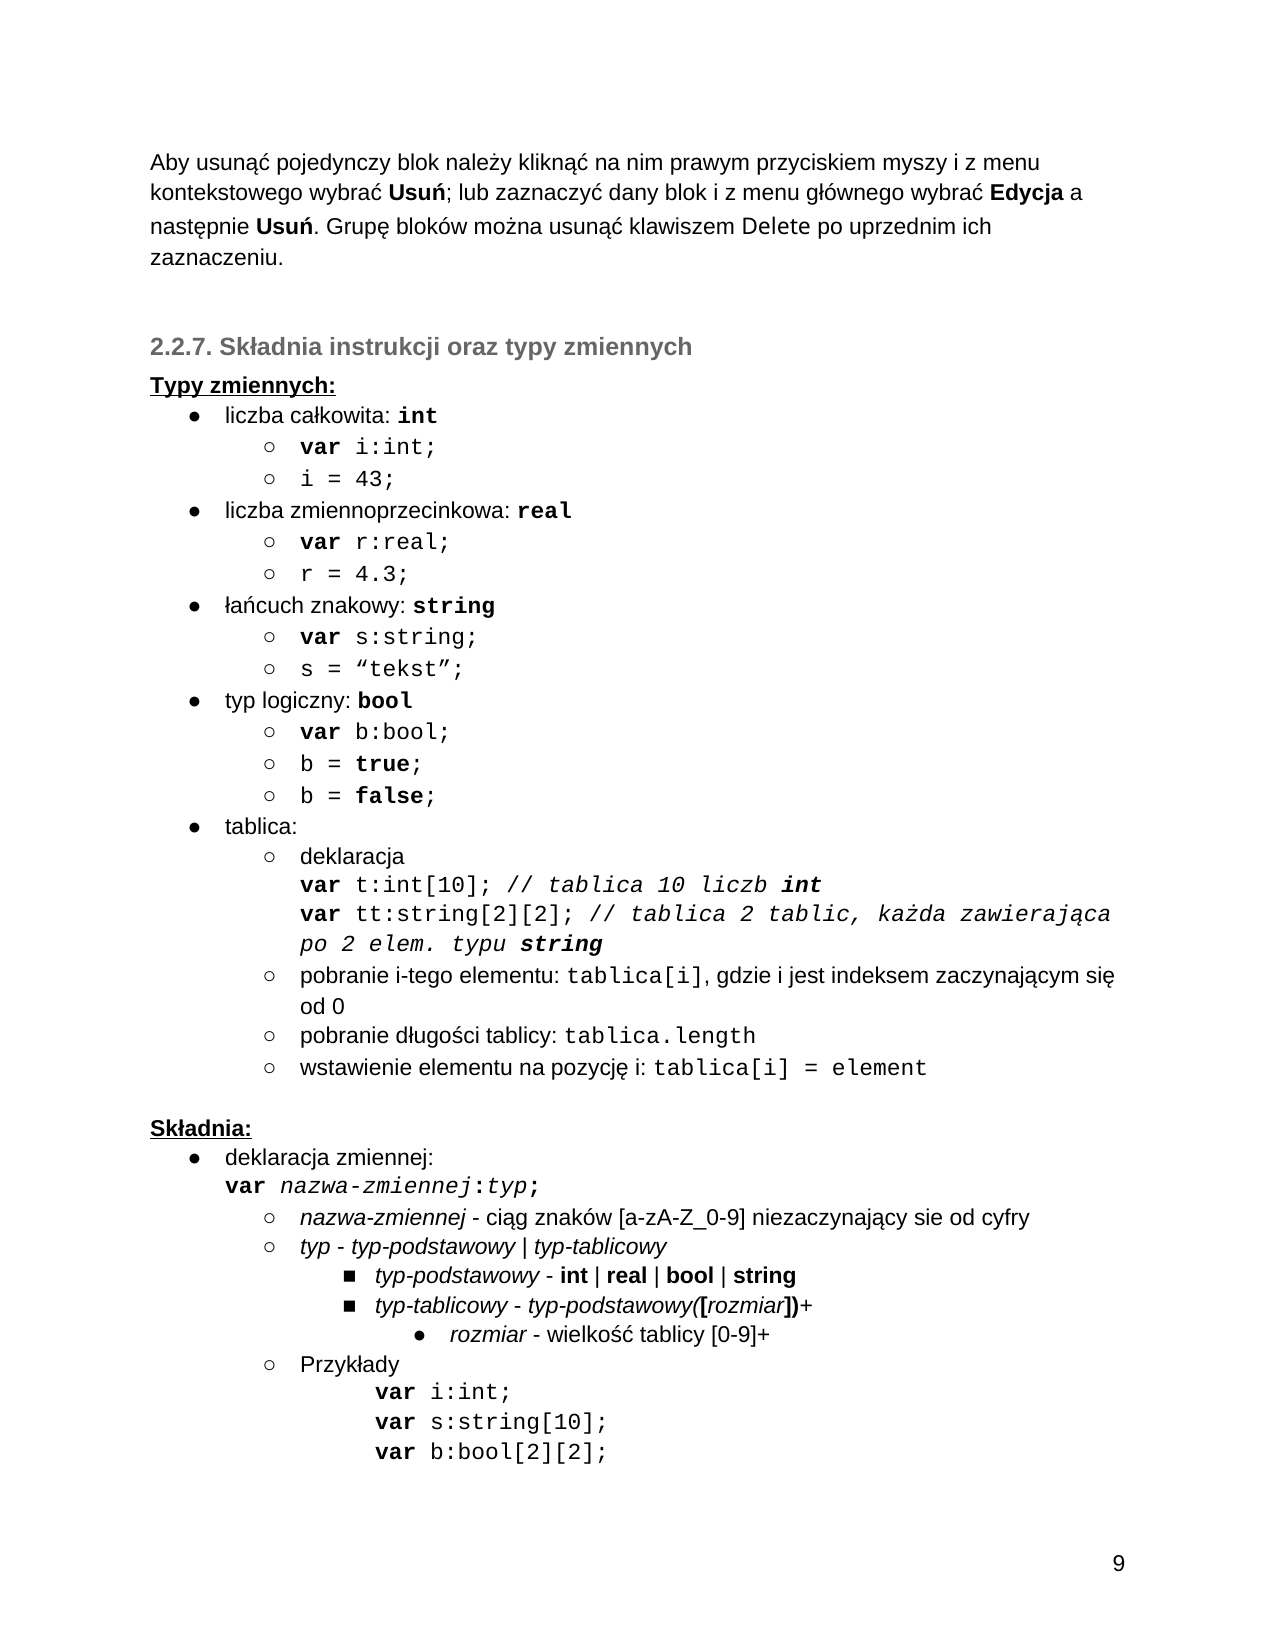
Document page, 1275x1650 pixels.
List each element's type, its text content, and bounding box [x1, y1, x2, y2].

list typ-tablicowy - typ-podstawowy([rozmiar])+ [150, 1292, 1125, 1318]
list var r:real; [262, 529, 1125, 557]
subtitle 2.2.7. Składnia instrukcji oraz typy zmiennych [150, 333, 1125, 361]
list nazwa-zmiennej - ciąg znaków [a-zA-Z_0-9] niezaczynający sie od cyfry [262, 1204, 1125, 1230]
list liczba całkowita: int [187, 402, 1125, 430]
list liczba zmiennoprzecinkowa: real [187, 497, 1125, 525]
list deklaracja zmiennej: var nazwa-zmiennej:typ; [187, 1145, 1125, 1201]
list łańcuch znakowy: string [187, 592, 1125, 620]
text Typy zmiennych: [150, 373, 1125, 399]
text Składnia: [150, 1116, 1125, 1141]
text var s:string[10]; [300, 1410, 1125, 1436]
list typ logiczny: bool [187, 687, 1125, 715]
list s = “tekst”; [262, 656, 1125, 683]
list var b:bool; [262, 719, 1125, 747]
list r = 4.3; [262, 561, 1125, 588]
list var i:int; [262, 434, 1125, 462]
list Przykłady [262, 1351, 1125, 1377]
list deklaracja var t:int[10]; // tablica 10 liczb int var tt:string[2][2]; // tablica 2 tablic, każda zawierająca po 2 elem. typu string [262, 843, 1125, 958]
list pobranie długości tablicy: tablica.length [262, 1023, 1125, 1051]
list pobranie i-tego elementu: tablica[i], gdzie i jest indeksem zaczynającym się od 0 [262, 962, 1125, 1019]
text Aby usunąć pojedynczy blok należy kliknąć na nim prawym przyciskiem myszy i z menu kontekstowego wybrać Usuń; lub zaznaczyć dany blok i z menu głównego wybrać Edycja a następnie Usuń. Grupę bloków można usunąć klawiszem Delete po uprzednim ich zaznaczeniu. [150, 150, 1125, 270]
text var b:bool[2][2]; [300, 1440, 1125, 1466]
list b = true; [262, 751, 1125, 778]
list typ - typ-podstawowy | typ-tablicowy [262, 1234, 1125, 1259]
list rozmiar - wielkość tablicy [0-9]+ [412, 1322, 1125, 1347]
list var s:string; [262, 624, 1125, 652]
list tablica: [187, 814, 1125, 840]
list i = 43; [262, 466, 1125, 493]
text var i:int; [375, 1381, 1125, 1407]
list b = false; [262, 782, 1125, 810]
list wstawienie elementu na pozycję i: tablica[i] = element [262, 1055, 1125, 1082]
list typ-podstawowy - int | real | bool | string [150, 1263, 1125, 1289]
